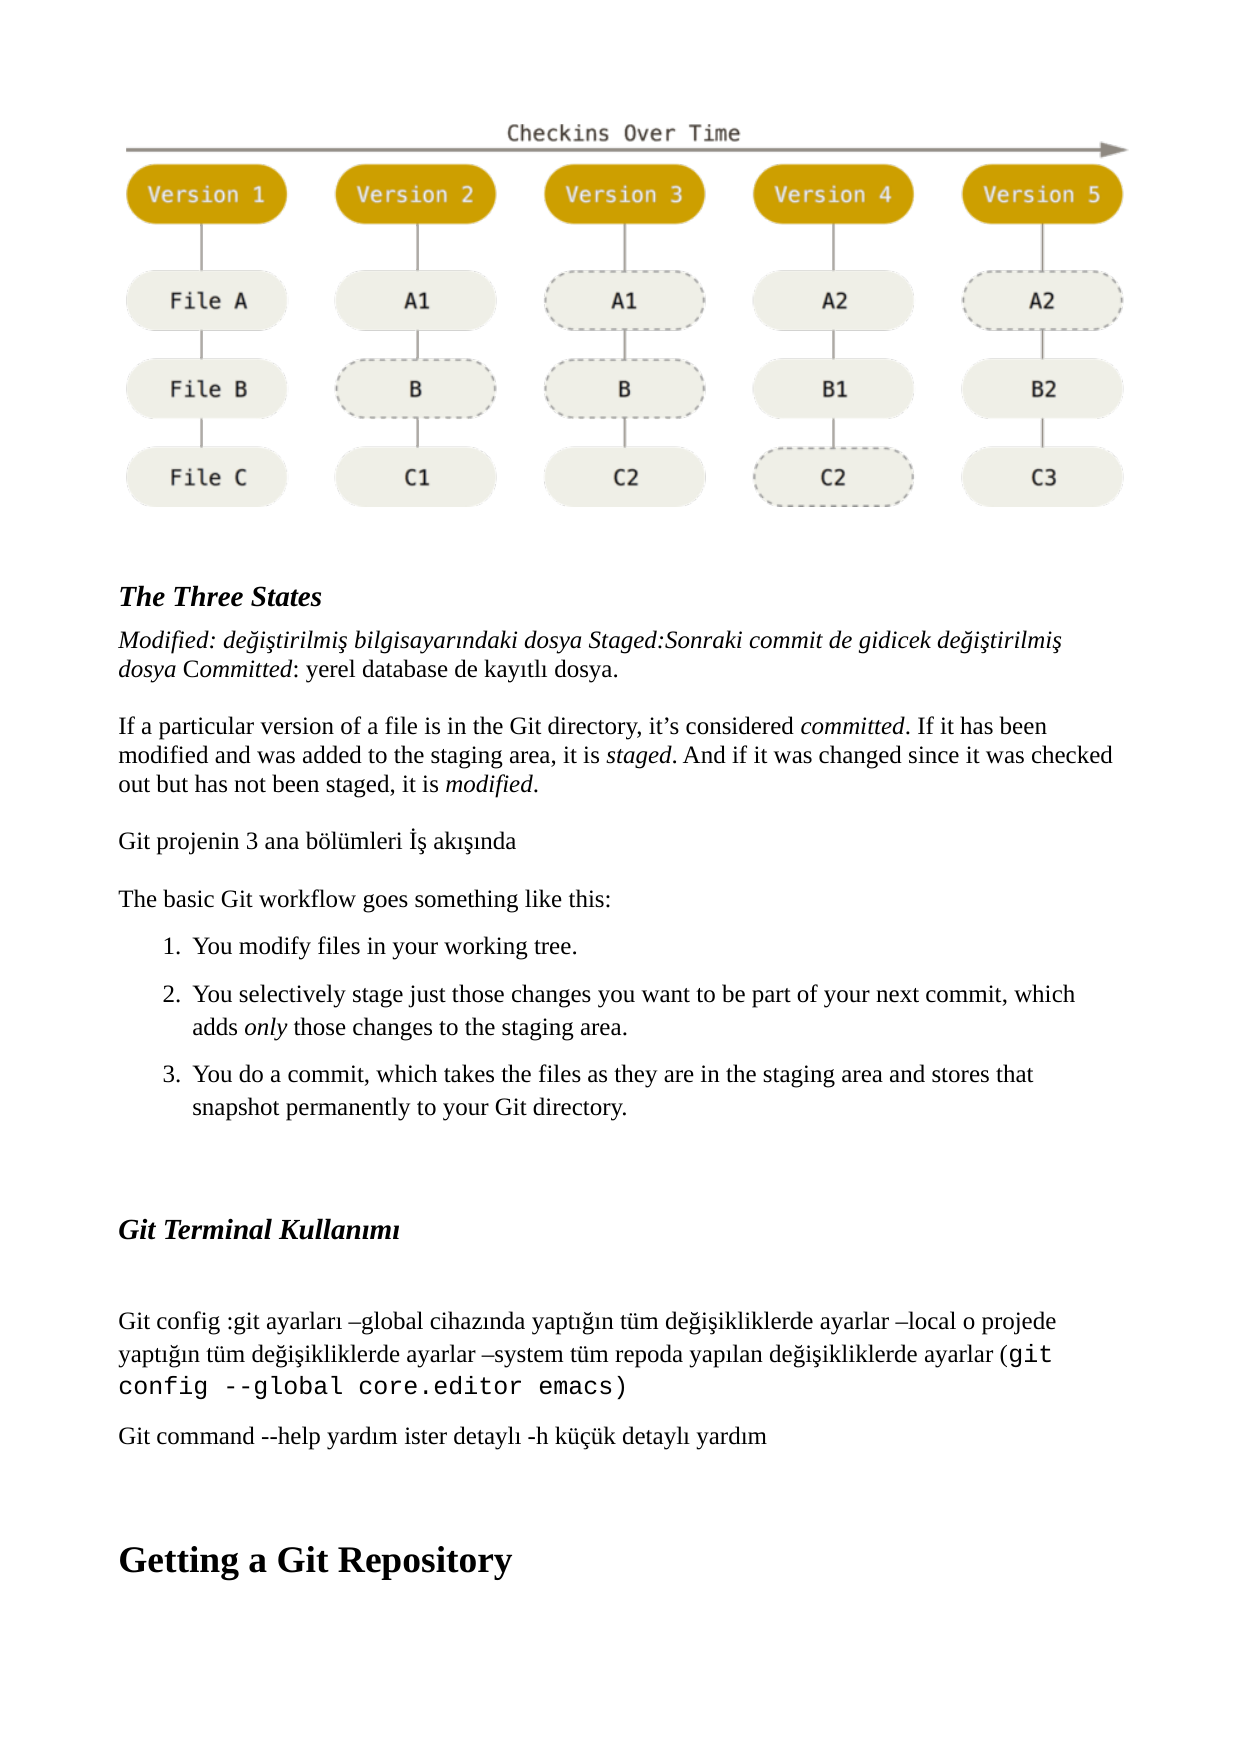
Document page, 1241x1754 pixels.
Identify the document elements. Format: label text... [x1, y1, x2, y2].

text If a particular version of a file is in the Git directory, it’s considered committed. If it has been modified and was added to the staging area, it is staged. And if it was changed since it was checked out but has not been staged, it is modified. [118, 711, 1122, 797]
subtitle Getting a Git Repository [118, 1537, 1122, 1580]
text The basic Git workflow goes something like this: [118, 884, 1122, 912]
picture [126, 124, 1130, 507]
text Modified: değiştirilmiş bilgisayarındaki dosya Staged:Sonraki commit de gidicek değiştirilmiş dosya Committed: yerel database de kayıtlı dosya. [118, 625, 1122, 682]
list You modify files in your working tree. [162, 931, 1122, 960]
text Git command --help yardım ister detaylı -h küçük detaylı yardım [118, 1421, 1122, 1450]
subtitle The Three States [118, 579, 1122, 612]
text Git projenin 3 ana bölümleri İş akışında [118, 826, 1122, 855]
list You selectively stage just those changes you want to be part of your next commit, which adds only those changes to the staging area. [162, 979, 1122, 1041]
subtitle Git Terminal Kullanımı [118, 1212, 1122, 1246]
text Git config :git ayarları –global cihazında yaptığın tüm değişikliklerde ayarlar –local o projede yaptığın tüm değişikliklerde ayarlar –system tüm repoda yapılan değişikliklerde ayarlar (git config --global core.editor emacs) [118, 1306, 1122, 1402]
list You do a commit, which takes the files as they are in the staging area and stores that snapshot permanently to your Git directory. [162, 1059, 1122, 1121]
